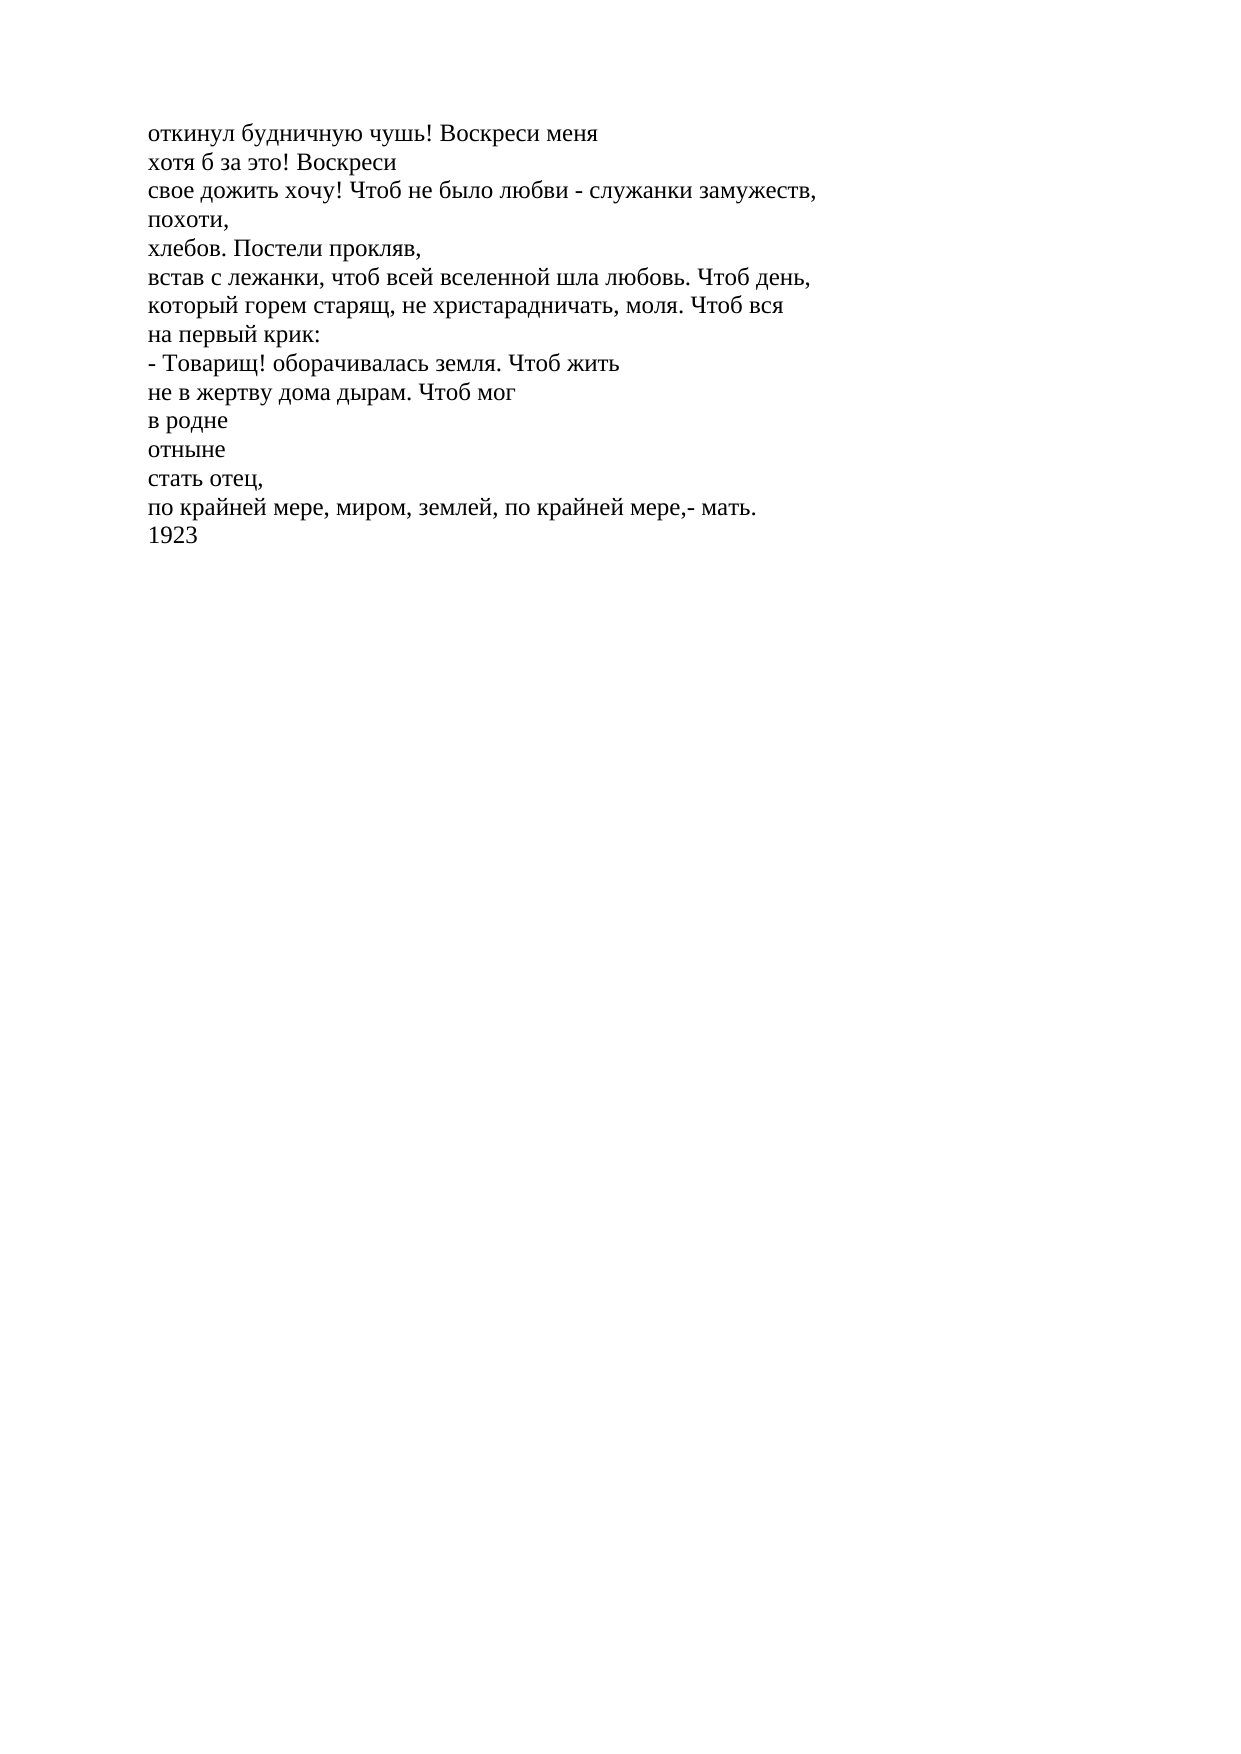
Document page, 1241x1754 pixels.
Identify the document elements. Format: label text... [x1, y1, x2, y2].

text в родне [148, 406, 1152, 434]
text свое дожить хочу! Чтоб не было любви - служанки замужеств, [148, 176, 1152, 204]
text отныне [148, 434, 1152, 463]
text встав с лежанки, чтоб всей вселенной шла любовь. Чтоб день, [148, 262, 1152, 291]
text стать отец, [148, 463, 1152, 492]
text по крайней мере, миром, землей, по крайней мере,- мать. [148, 492, 1152, 521]
text хлебов. Постели прокляв, [148, 233, 1152, 262]
text - Товарищ! оборачивалась земля. Чтоб жить [148, 348, 1152, 377]
text не в жертву дома дырам. Чтоб мог [148, 377, 1152, 406]
text на первый крик: [148, 319, 1152, 348]
text хотя б за это! Воскреси [148, 147, 1152, 176]
text который горем старящ, не христарадничать, моля. Чтоб вся [148, 291, 1152, 319]
text похоти, [148, 204, 1152, 233]
text 1923 [148, 521, 1152, 549]
text откинул будничную чушь! Воскреси меня [148, 118, 1152, 147]
